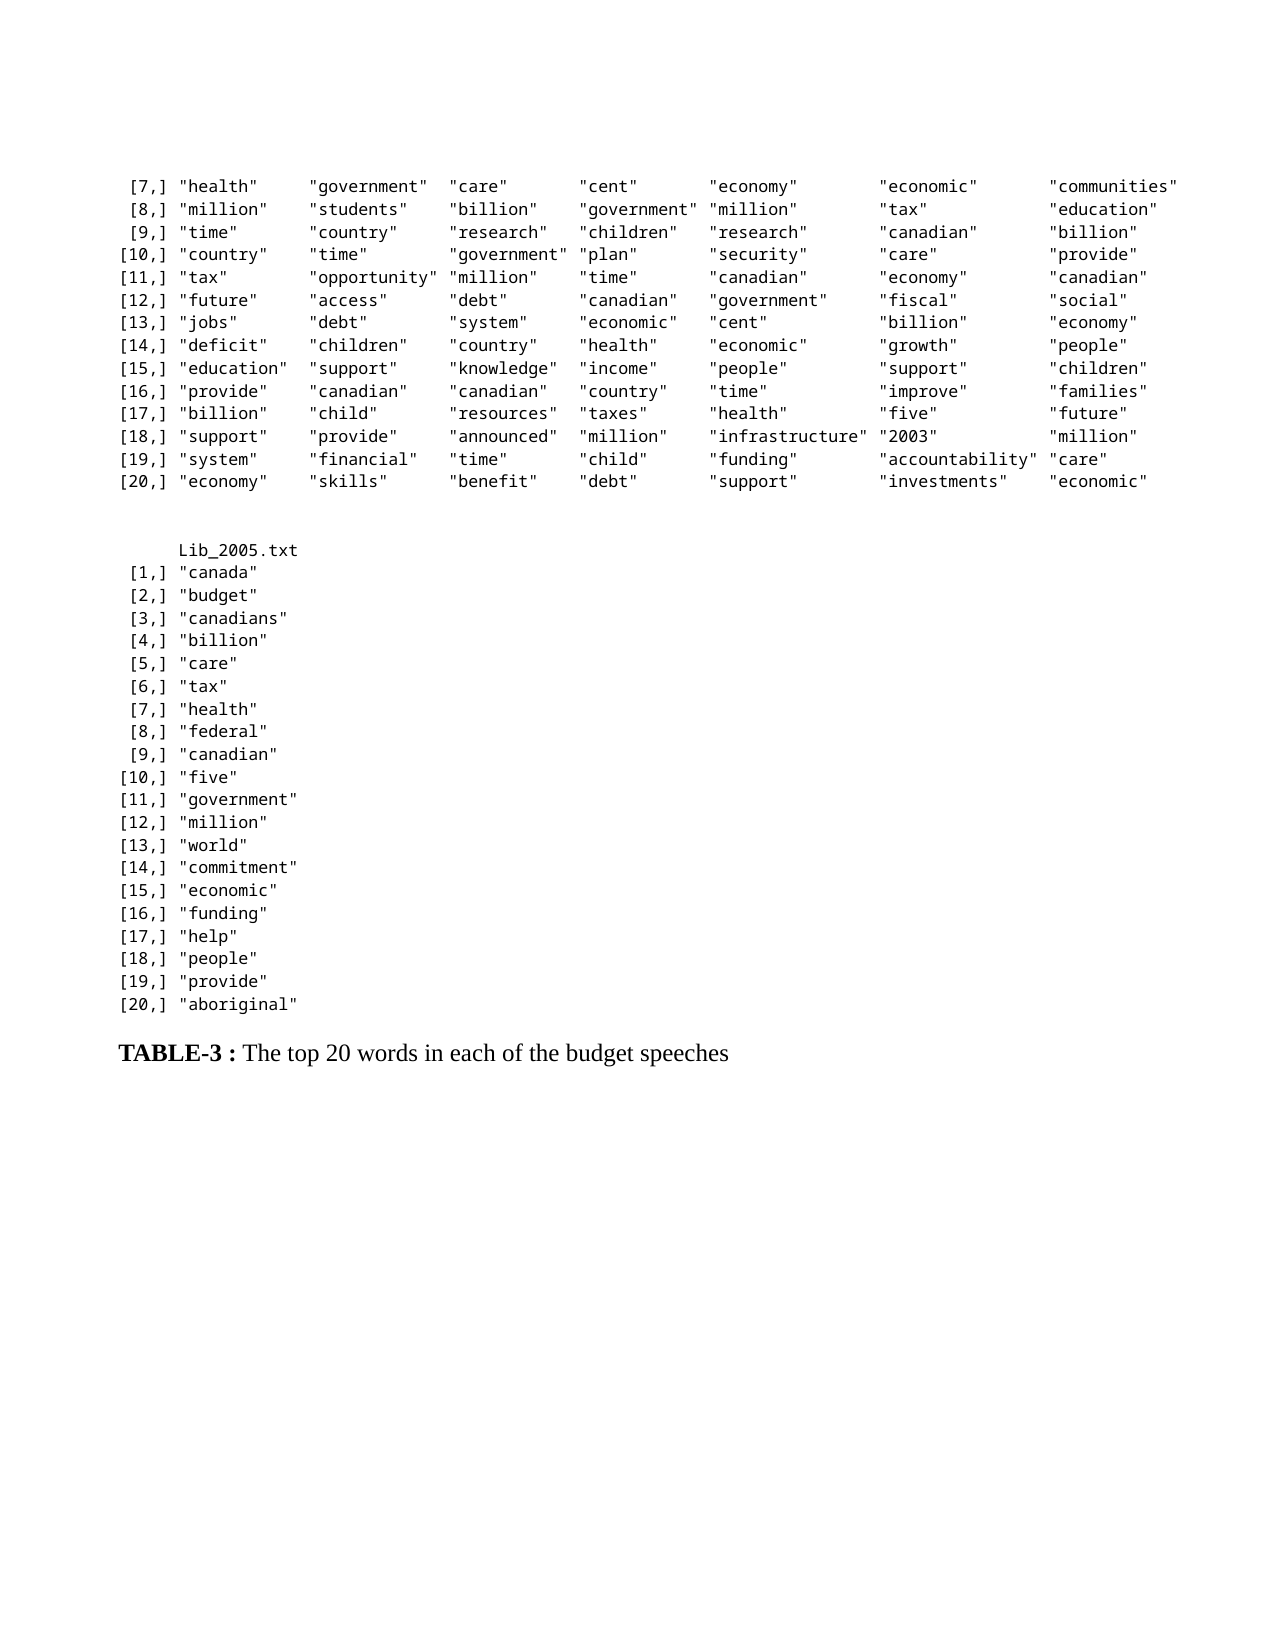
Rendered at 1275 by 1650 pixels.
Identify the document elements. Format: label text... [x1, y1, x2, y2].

text [7,] "health" "government" "care" "cent" "economy" "economic" "communities" [118, 175, 1215, 197]
text [4,] "billion" [118, 629, 1215, 652]
text [12,] "million" [118, 811, 1215, 833]
text [1,] "canada" [118, 561, 1215, 583]
text [16,] "funding" [118, 901, 1215, 924]
text [17,] "help" [118, 924, 1215, 947]
text [19,] "system" "financial" "time" "child" "funding" "accountability" "care" [118, 447, 1215, 470]
text [2,] "budget" [118, 583, 1215, 606]
text [9,] "time" "country" "research" "children" "research" "canadian" "billion" [118, 220, 1215, 243]
text [12,] "future" "access" "debt" "canadian" "government" "fiscal" "social" [118, 288, 1215, 311]
text [10,] "five" [118, 765, 1215, 788]
text [20,] "aboriginal" [118, 992, 1215, 1015]
text [15,] "economic" [118, 879, 1215, 901]
text [5,] "care" [118, 652, 1215, 674]
text [13,] "jobs" "debt" "system" "economic" "cent" "billion" "economy" [118, 311, 1215, 334]
text [14,] "commitment" [118, 856, 1215, 879]
text [8,] "federal" [118, 720, 1215, 742]
text [10,] "country" "time" "government" "plan" "security" "care" "provide" [118, 243, 1215, 266]
text Lib_2005.txt [118, 538, 1215, 561]
text [14,] "deficit" "children" "country" "health" "economic" "growth" "people" [118, 334, 1215, 356]
text [8,] "million" "students" "billion" "government" "million" "tax" "education" [118, 197, 1215, 220]
text [6,] "tax" [118, 674, 1215, 697]
text [17,] "billion" "child" "resources" "taxes" "health" "five" "future" [118, 402, 1215, 424]
text [18,] "support" "provide" "announced" "million" "infrastructure" "2003" "million" [118, 424, 1215, 447]
text [9,] "canadian" [118, 742, 1215, 765]
text [11,] "government" [118, 788, 1215, 811]
text [7,] "health" [118, 697, 1215, 720]
text [3,] "canadians" [118, 606, 1215, 629]
text [20,] "economy" "skills" "benefit" "debt" "support" "investments" "economic" [118, 470, 1215, 493]
text TABLE-3 : The top 20 words in each of the budget speeches [118, 1038, 1215, 1066]
text [18,] "people" [118, 947, 1215, 969]
text [11,] "tax" "opportunity" "million" "time" "canadian" "economy" "canadian" [118, 266, 1215, 288]
text [16,] "provide" "canadian" "canadian" "country" "time" "improve" "families" [118, 379, 1215, 402]
text [15,] "education" "support" "knowledge" "income" "people" "support" "children" [118, 356, 1215, 379]
text [19,] "provide" [118, 969, 1215, 992]
text [13,] "world" [118, 833, 1215, 856]
